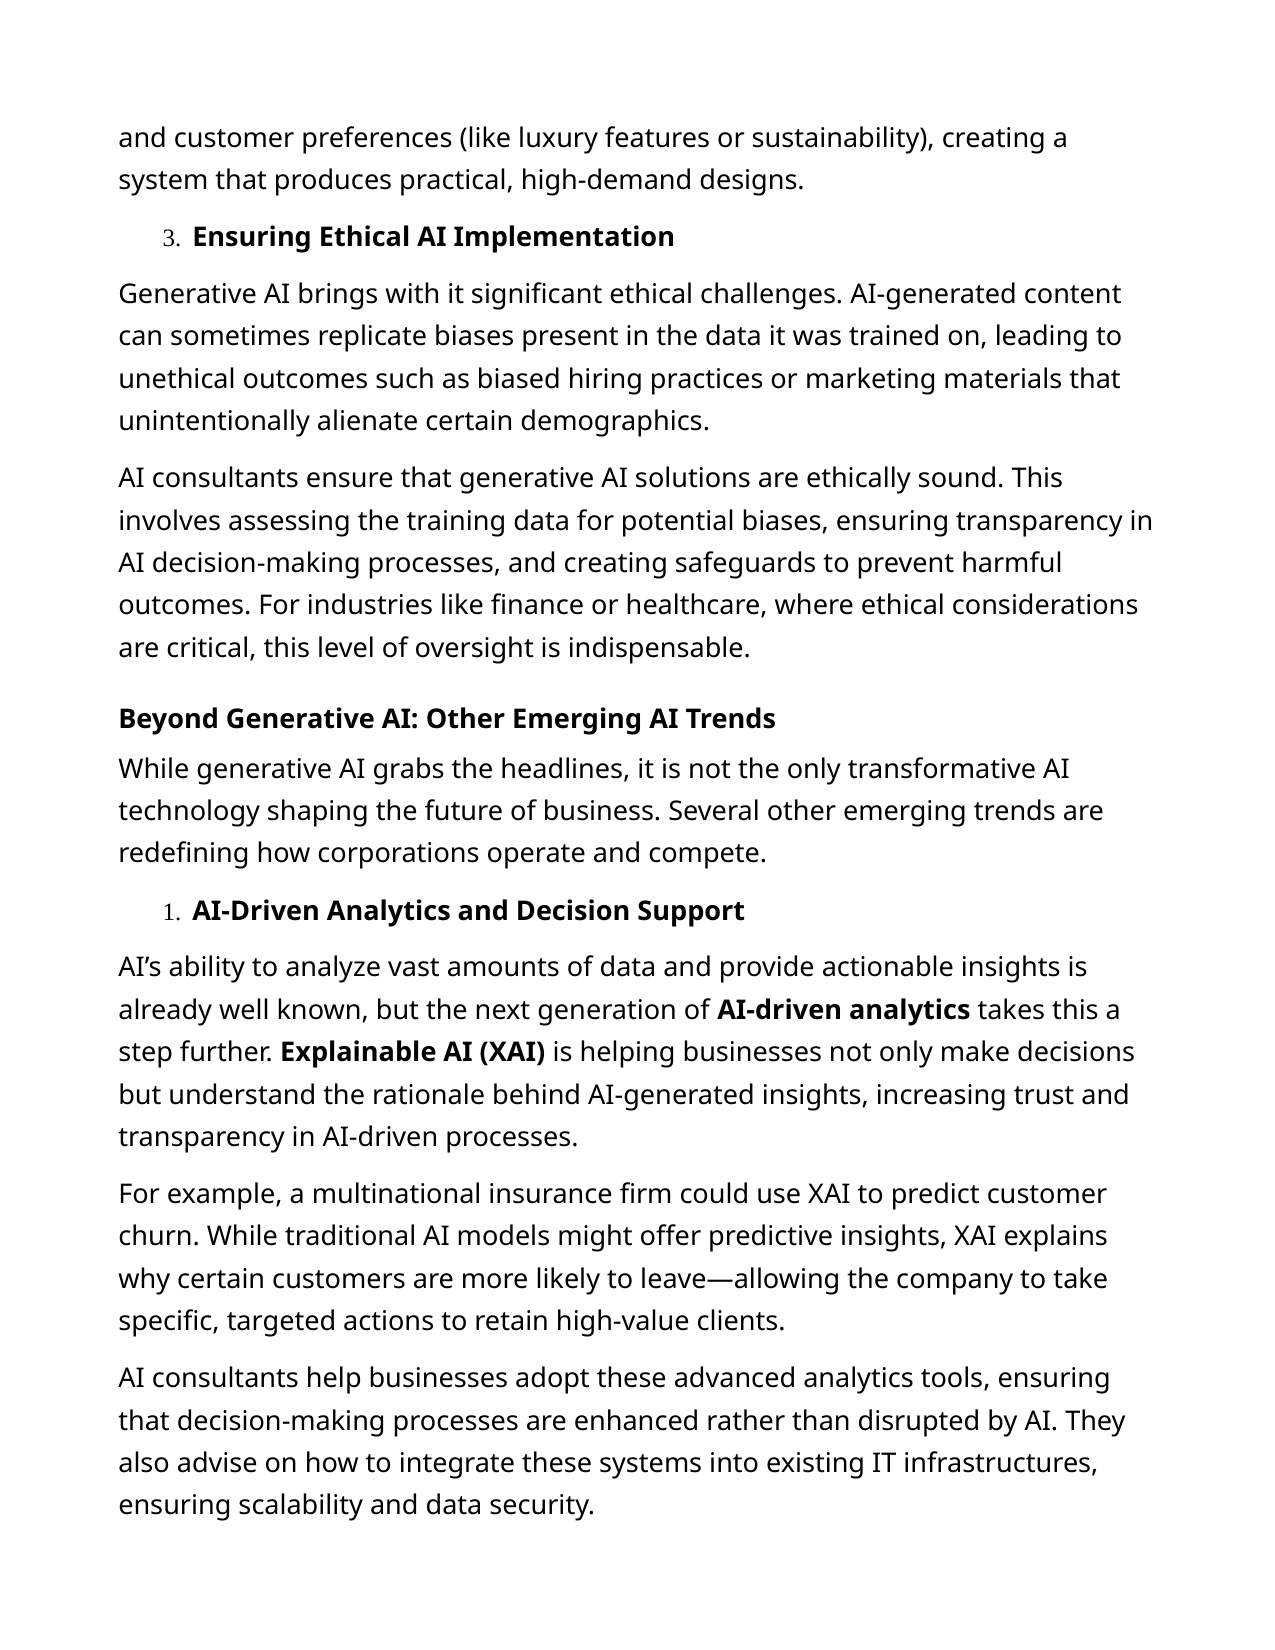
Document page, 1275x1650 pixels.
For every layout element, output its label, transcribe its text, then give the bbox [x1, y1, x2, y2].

text AI’s ability to analyze vast amounts of data and provide actionable insights is already well known, but the next generation of AI-driven analytics takes this a step further. Explainable AI (XAI) is helping businesses not only make decisions but understand the rationale behind AI-generated insights, increasing trust and transparency in AI-driven processes. [118, 948, 1157, 1154]
text AI consultants ensure that generative AI solutions are ethically sound. This involves assessing the training data for potential biases, ensuring transparency in AI decision-making processes, and creating safeguards to prevent harmful outcomes. For industries like finance or healthcare, where ethical considerations are critical, this level of oversight is indispensable. [118, 459, 1157, 665]
text For example, a multinational insurance firm could use XAI to predict customer churn. While traditional AI models might offer predictive insights, XAI explains why certain customers are more likely to leave—allowing the company to take specific, targeted actions to retain high-value clients. [118, 1174, 1157, 1338]
text and customer preferences (like luxury features or sustainability), creating a system that produces practical, high-demand designs. [118, 118, 1157, 197]
text Generative AI brings with it significant ethical challenges. AI-generated content can sometimes replicate biases present in the data it was trained on, leading to unethical outcomes such as biased hiring practices or marketing materials that unintentionally alienate certain demographics. [118, 274, 1157, 438]
text AI consultants help businesses adopt these advanced analytics tools, ensuring that decision-making processes are enhanced rather than disrupted by AI. They also advise on how to integrate these systems into existing IT infrastructures, ensuring scalability and data security. [118, 1359, 1157, 1523]
subtitle Beyond Generative AI: Other Emerging AI Trends [118, 700, 1157, 737]
list Ensuring Ethical AI Implementation [162, 217, 1157, 254]
text While generative AI grabs the headlines, it is not the only transformative AI technology shaping the future of business. Several other emerging trends are redefining how corporations operate and compete. [118, 749, 1157, 871]
list AI-Driven Analytics and Decision Support [162, 891, 1157, 928]
